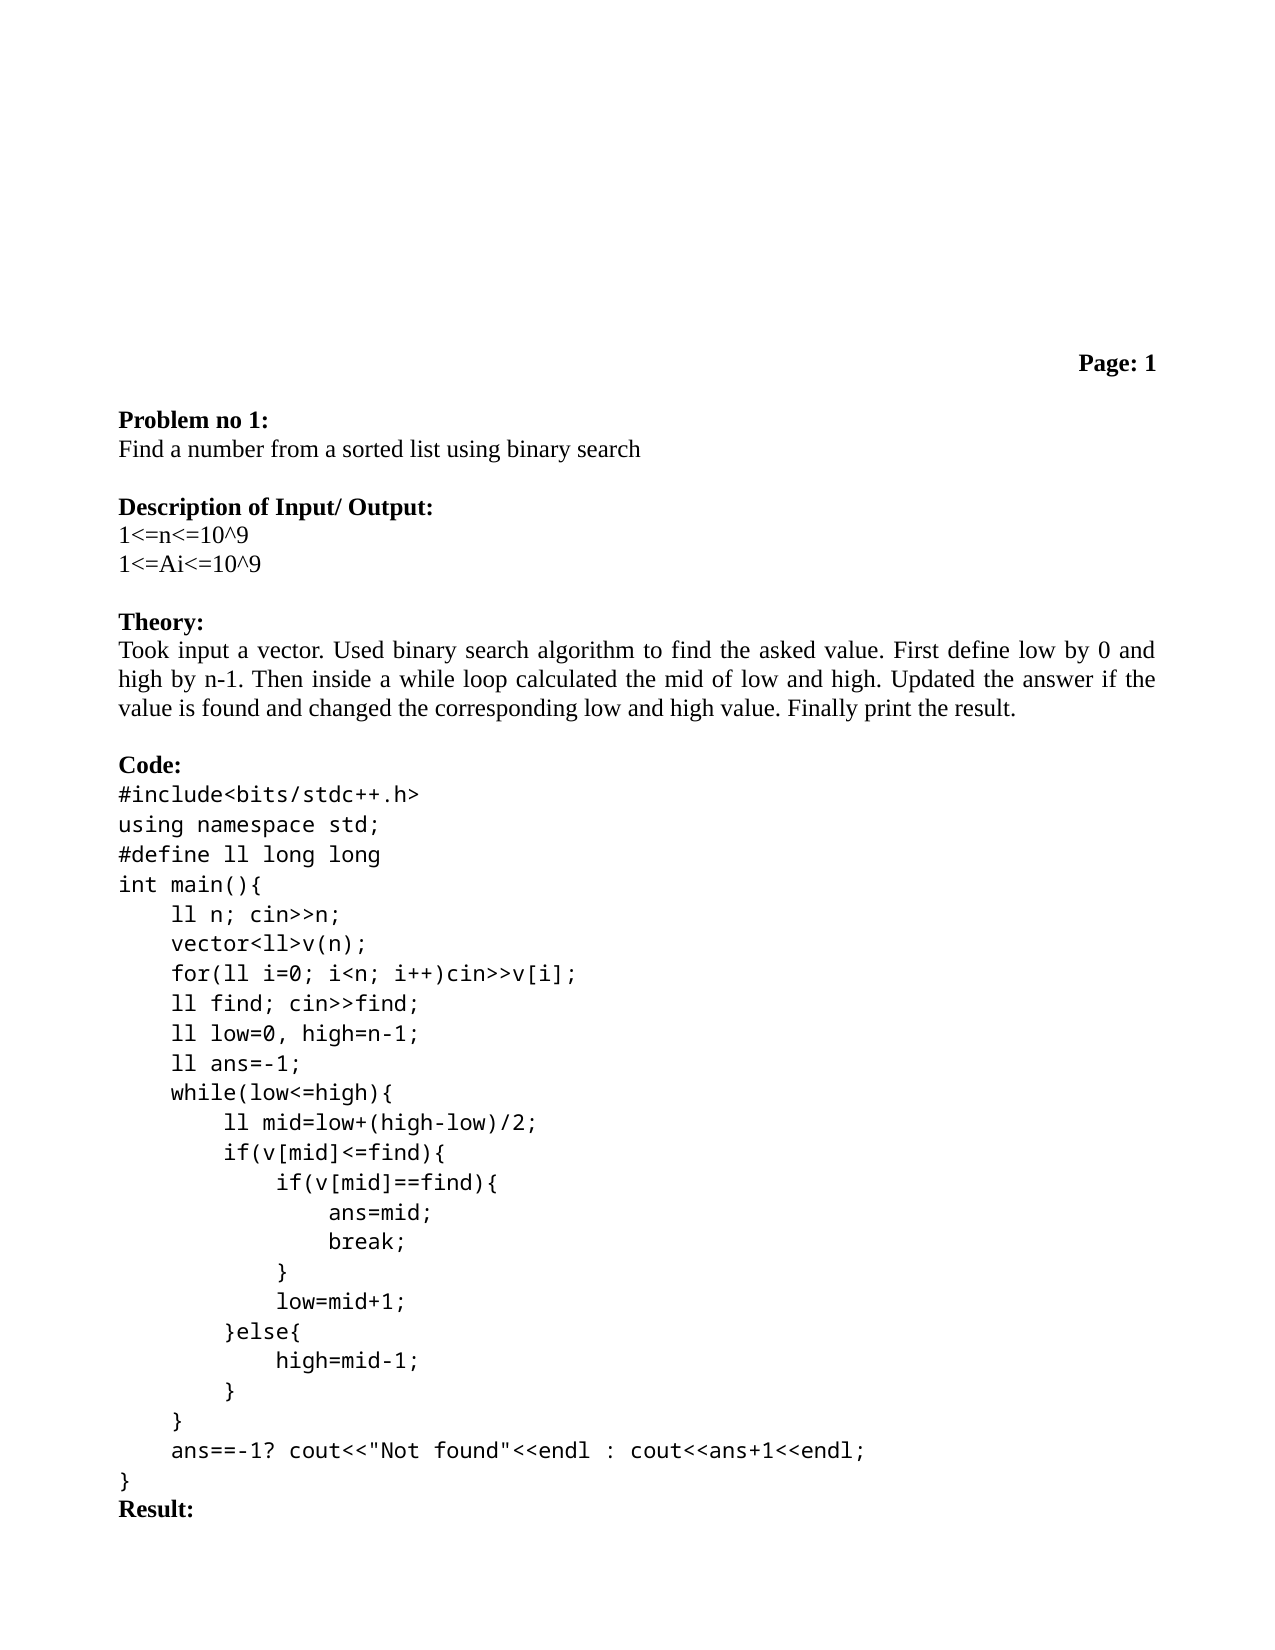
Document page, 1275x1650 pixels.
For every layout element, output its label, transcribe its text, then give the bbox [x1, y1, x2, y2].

text Result: [118, 1494, 1157, 1523]
text #define ll long long [118, 839, 1157, 869]
text } [118, 1375, 1157, 1405]
text Description of Input/ Output: [118, 492, 1157, 521]
text high=mid-1; [118, 1345, 1157, 1375]
text vector<ll>v(n); [118, 928, 1157, 958]
text ll find; cin>>find; [118, 988, 1157, 1018]
text Problem no 1: [118, 406, 1157, 434]
text Page: 1 [118, 348, 1157, 377]
text Code: [118, 751, 1157, 779]
text } [118, 1256, 1157, 1286]
text 1<=Ai<=10^9 [118, 549, 1157, 578]
text } [118, 1405, 1157, 1435]
text ll ans=-1; [118, 1047, 1157, 1077]
text using namespace std; [118, 809, 1157, 839]
text int main(){ [118, 869, 1157, 898]
text if(v[mid]==find){ [118, 1167, 1157, 1196]
text low=mid+1; [118, 1286, 1157, 1316]
text ll low=0, high=n-1; [118, 1018, 1157, 1047]
text Took input a vector. Used binary search algorithm to find the asked value. First define low by 0 and high by n-1. Then inside a while loop calculated the mid of low and high. Updated the answer if the value is found and changed the corresponding low and high value. Finally print the result. [118, 636, 1157, 722]
text ll n; cin>>n; [118, 898, 1157, 928]
text ans=mid; [118, 1196, 1157, 1226]
text Theory: [118, 607, 1157, 636]
text if(v[mid]<=find){ [118, 1137, 1157, 1167]
text ans==-1? cout<<"Not found"<<endl : cout<<ans+1<<endl; [118, 1435, 1157, 1464]
text 1<=n<=10^9 [118, 521, 1157, 549]
text while(low<=high){ [118, 1077, 1157, 1107]
text #include<bits/stdc++.h> [118, 779, 1157, 809]
text } [118, 1464, 1157, 1494]
text }else{ [118, 1316, 1157, 1345]
text for(ll i=0; i<n; i++)cin>>v[i]; [118, 958, 1157, 988]
text break; [118, 1226, 1157, 1256]
text Find a number from a sorted list using binary search [118, 434, 1157, 463]
text ll mid=low+(high-low)/2; [118, 1107, 1157, 1137]
